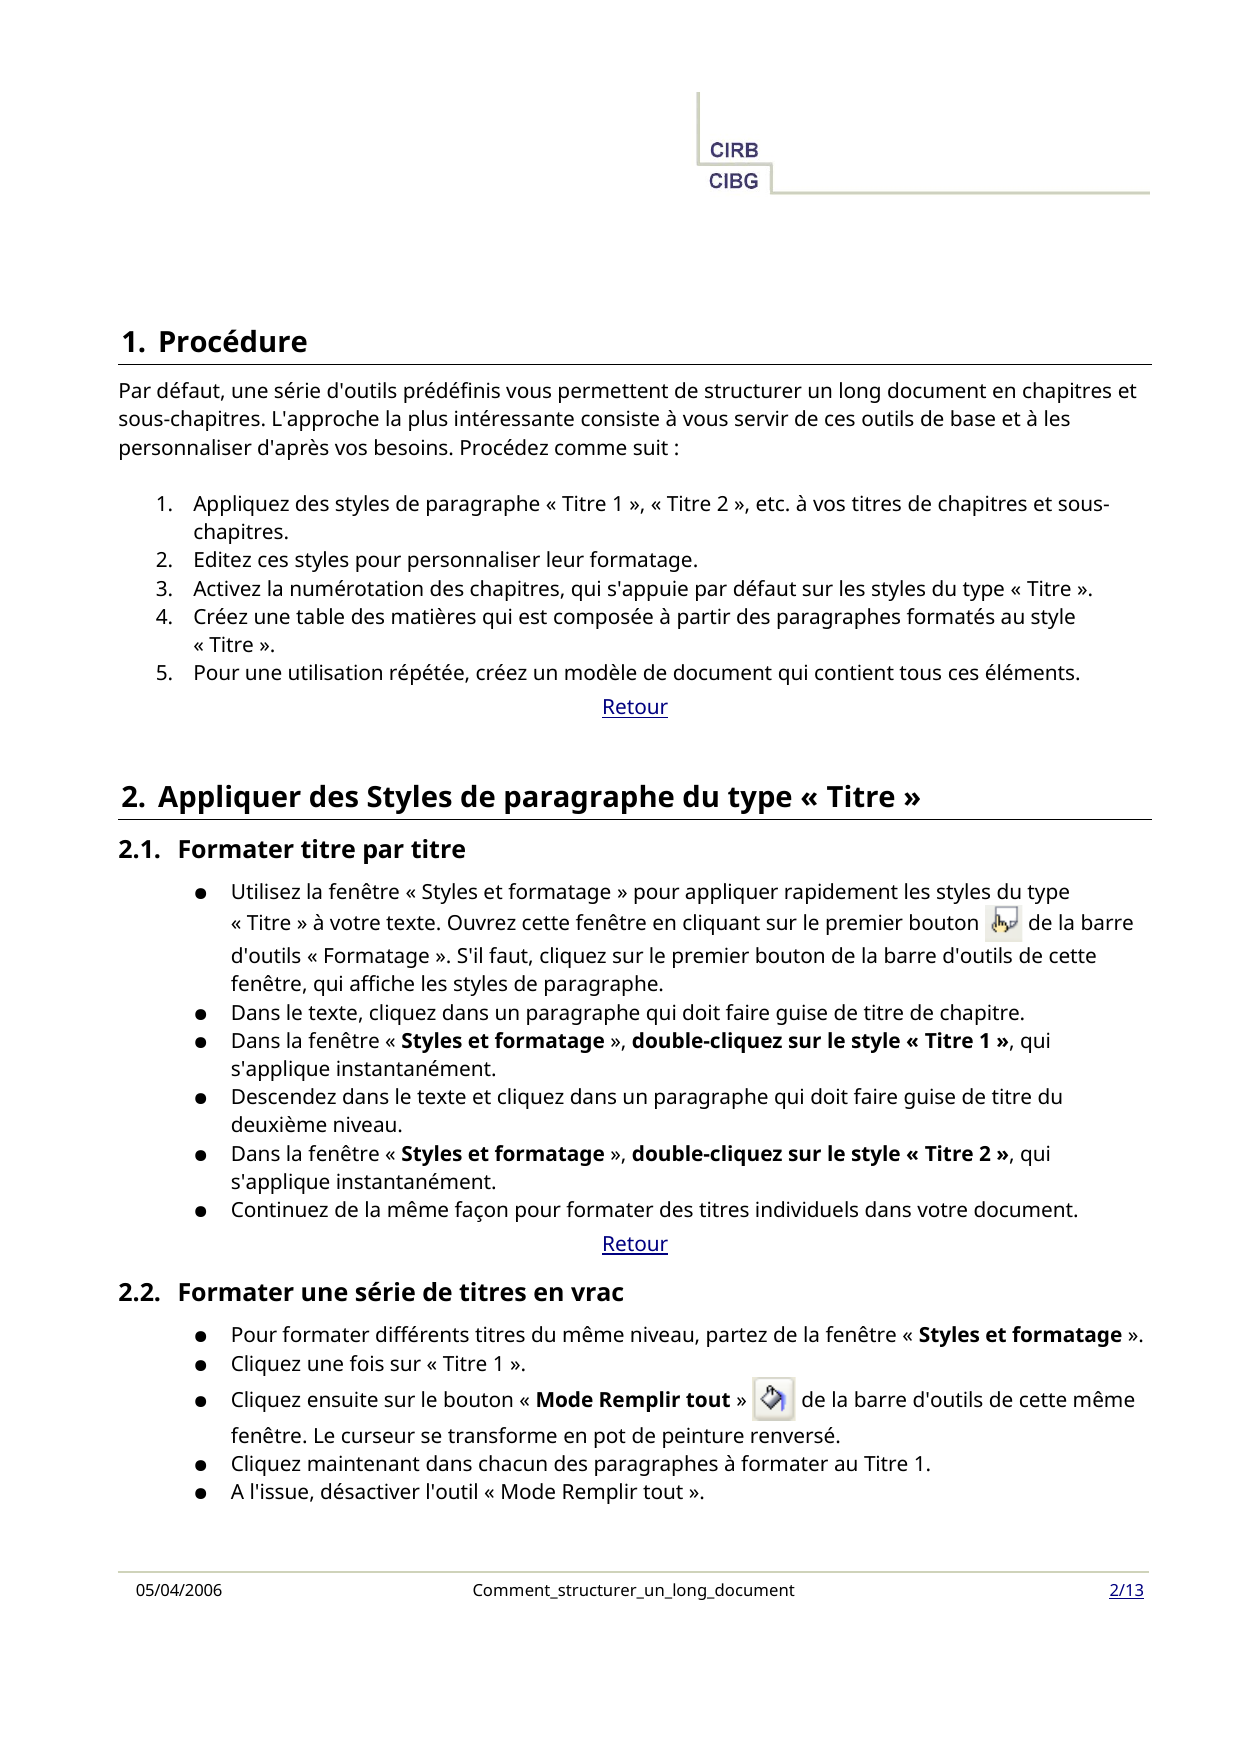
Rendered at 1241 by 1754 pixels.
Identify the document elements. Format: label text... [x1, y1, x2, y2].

list Pour une utilisation répétée, créez un modèle de document qui contient tous ces éléments. [156, 658, 1152, 687]
table_header Retour [118, 1224, 1152, 1263]
text Par défaut, une série d'outils prédéfinis vous permettent de structurer un long document en chapitres et sous-chapitres. L'approche la plus intéressante consiste à vous servir de ces outils de base et à les personnaliser d'après vos besoins. Procédez comme suit : [118, 376, 1152, 461]
list Editez ces styles pour personnaliser leur formatage. [156, 546, 1152, 574]
picture [609, 92, 1150, 214]
list Cliquez maintenant dans chacun des paragraphes à formater au Titre 1. [193, 1449, 1152, 1477]
subtitle Appliquer des Styles de paragraphe du type « Titre » [118, 774, 1152, 819]
table_header Retour [118, 687, 1152, 726]
list Dans le texte, cliquez dans un paragraphe qui doit faire guise de titre de chapitre. [193, 998, 1152, 1026]
list Continuez de la même façon pour formater des titres individuels dans votre document. [193, 1195, 1152, 1223]
list Dans la fenêtre « Styles et formatage », double-cliquez sur le style « Titre 2 », qui s'applique instantanément. [193, 1139, 1152, 1195]
picture [752, 1377, 796, 1421]
picture [985, 905, 1023, 942]
subtitle Formater titre par titre [118, 831, 1152, 865]
list Descendez dans le texte et cliquez dans un paragraphe qui doit faire guise de titre du deuxième niveau. [193, 1082, 1152, 1139]
list Créez une table des matières qui est composée à partir des paragraphes formatés au style « Titre ». [156, 602, 1152, 658]
list A l'issue, désactiver l'outil « Mode Remplir tout ». [193, 1477, 1152, 1506]
list Cliquez ensuite sur le bouton « Mode Remplir tout » de la barre d'outils de cette même fenêtre. Le curseur se transforme en pot de peinture renversé. [193, 1377, 1152, 1449]
list Utilisez la fenêtre « Styles et formatage » pour appliquer rapidement les styles du type « Titre » à votre texte. Ouvrez cette fenêtre en cliquant sur le premier bouton de la barre d'outils « Formatage ». S'il faut, cliquez sur le premier bouton de la barre d'outils de cette fenêtre, qui affiche les styles de paragraphe. [193, 877, 1152, 998]
list Appliquez des styles de paragraphe « Titre 1 », « Titre 2 », etc. à vos titres de chapitres et sous-chapitres. [156, 489, 1152, 546]
subtitle Procédure [118, 319, 1152, 364]
list Cliquez une fois sur « Titre 1 ». [193, 1349, 1152, 1377]
list Dans la fenêtre « Styles et formatage », double-cliquez sur le style « Titre 1 », qui s'applique instantanément. [193, 1026, 1152, 1082]
list Pour formater différents titres du même niveau, partez de la fenêtre « Styles et formatage ». [193, 1321, 1152, 1349]
list Activez la numérotation des chapitres, qui s'appuie par défaut sur les styles du type « Titre ». [156, 574, 1152, 602]
subtitle Formater une série de titres en vrac [118, 1275, 1152, 1309]
